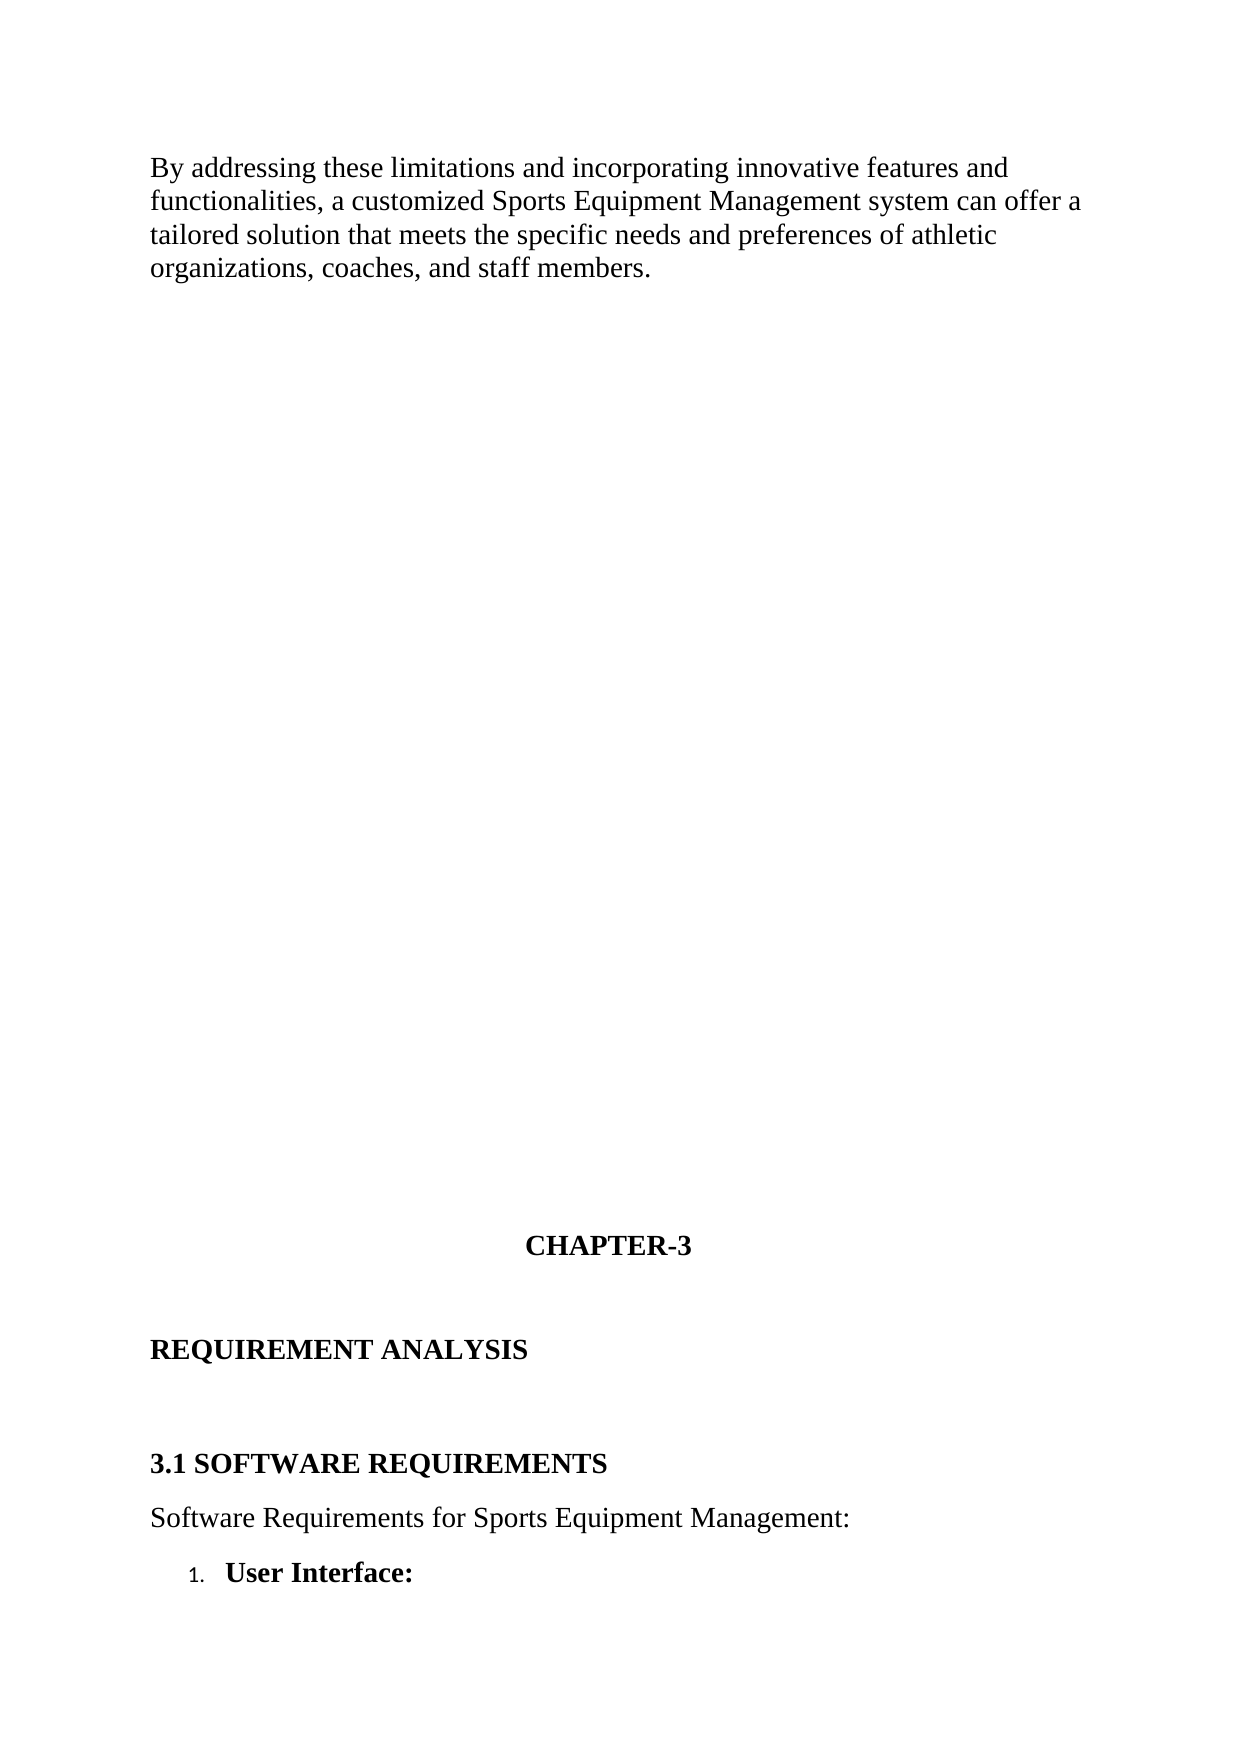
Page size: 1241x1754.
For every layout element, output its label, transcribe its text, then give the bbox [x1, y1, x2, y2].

text By addressing these limitations and incorporating innovative features and functionalities, a customized Sports Equipment Management system can offer a tailored solution that meets the specific needs and preferences of athletic organizations, coaches, and staff members. [150, 150, 1090, 284]
text CHAPTER-3 [525, 1228, 1090, 1262]
text REQUIREMENT ANALYSIS [150, 1332, 1090, 1366]
text 3.1 SOFTWARE REQUIREMENTS [150, 1446, 1090, 1480]
text Software Requirements for Sports Equipment Management: [150, 1501, 1090, 1534]
list User Interface: [187, 1555, 1090, 1588]
